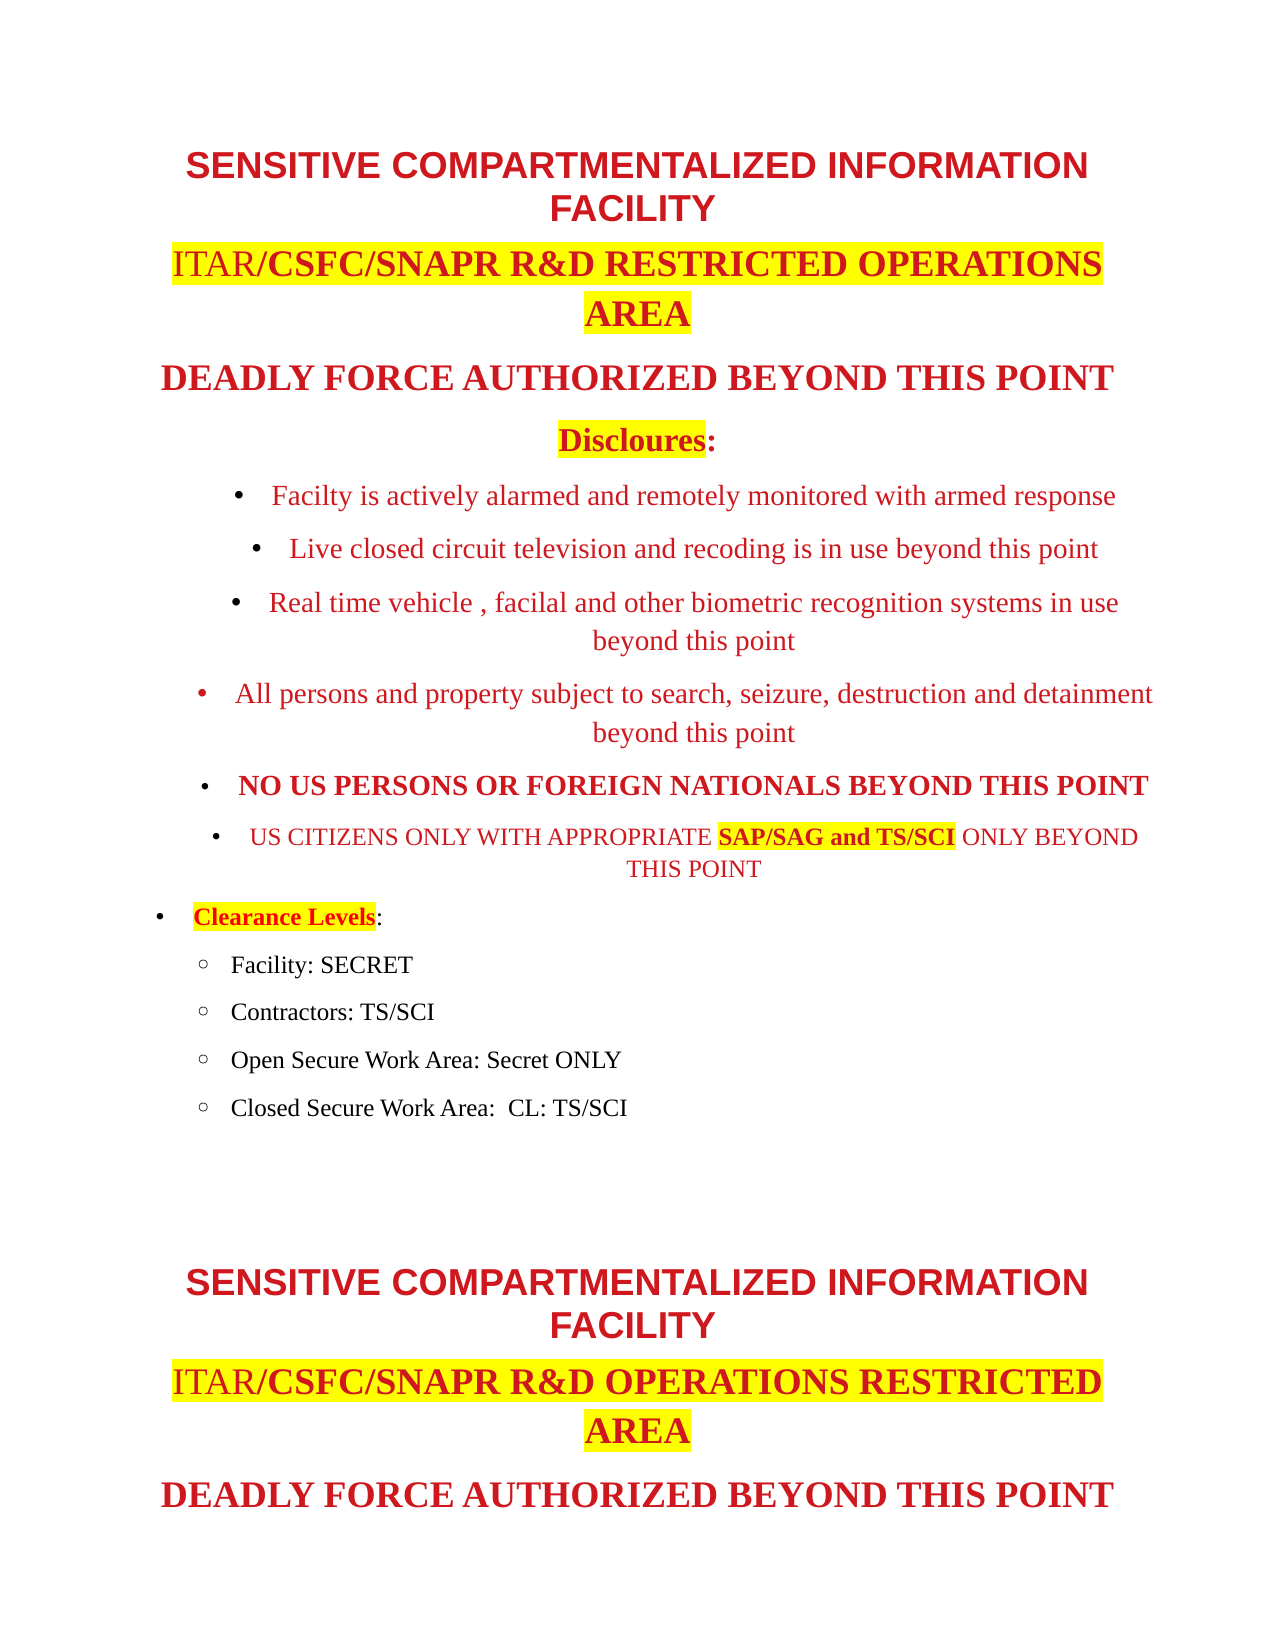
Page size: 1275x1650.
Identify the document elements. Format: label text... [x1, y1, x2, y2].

list Clearance Levels: [156, 902, 1157, 931]
list US CITIZENS ONLY WITH APPROPRIATE SAP/SAG and TS/SCI ONLY BEYOND THIS POINT [193, 822, 1157, 883]
title SENSITIVE COMPARTMENTALIZED INFORMATION FACILITY [118, 1260, 1157, 1347]
list Closed Secure Work Area: CL: TS/SCI [193, 1093, 1157, 1121]
list Real time vehicle , facilal and other biometric recognition systems in use beyond this point [193, 585, 1157, 657]
title SENSITIVE COMPARTMENTALIZED INFORMATION FACILITY [118, 143, 1157, 229]
list Facility: SECRET [193, 950, 1157, 978]
list Live closed circuit television and recoding is in use beyond this point [193, 532, 1157, 565]
list Open Secure Work Area: Secret ONLY [193, 1045, 1157, 1074]
list Facilty is actively alarmed and remotely monitored with armed response [193, 478, 1157, 512]
text Discloures: [118, 420, 1157, 458]
text DEADLY FORCE AUTHORIZED BEYOND THIS POINT [118, 356, 1157, 399]
list NO US PERSONS OR FOREIGN NATIONALS BEYOND THIS POINT [193, 768, 1157, 802]
text DEADLY FORCE AUTHORIZED BEYOND THIS POINT [118, 1473, 1157, 1516]
list Contractors: TS/SCI [193, 997, 1157, 1026]
text ITAR/CSFC/SNAPR R&D RESTRICTED OPERATIONS AREA [118, 242, 1157, 334]
list All persons and property subject to search, seizure, destruction and detainment beyond this point [193, 677, 1157, 749]
text ITAR/CSFC/SNAPR R&D OPERATIONS RESTRICTED AREA [118, 1359, 1157, 1452]
